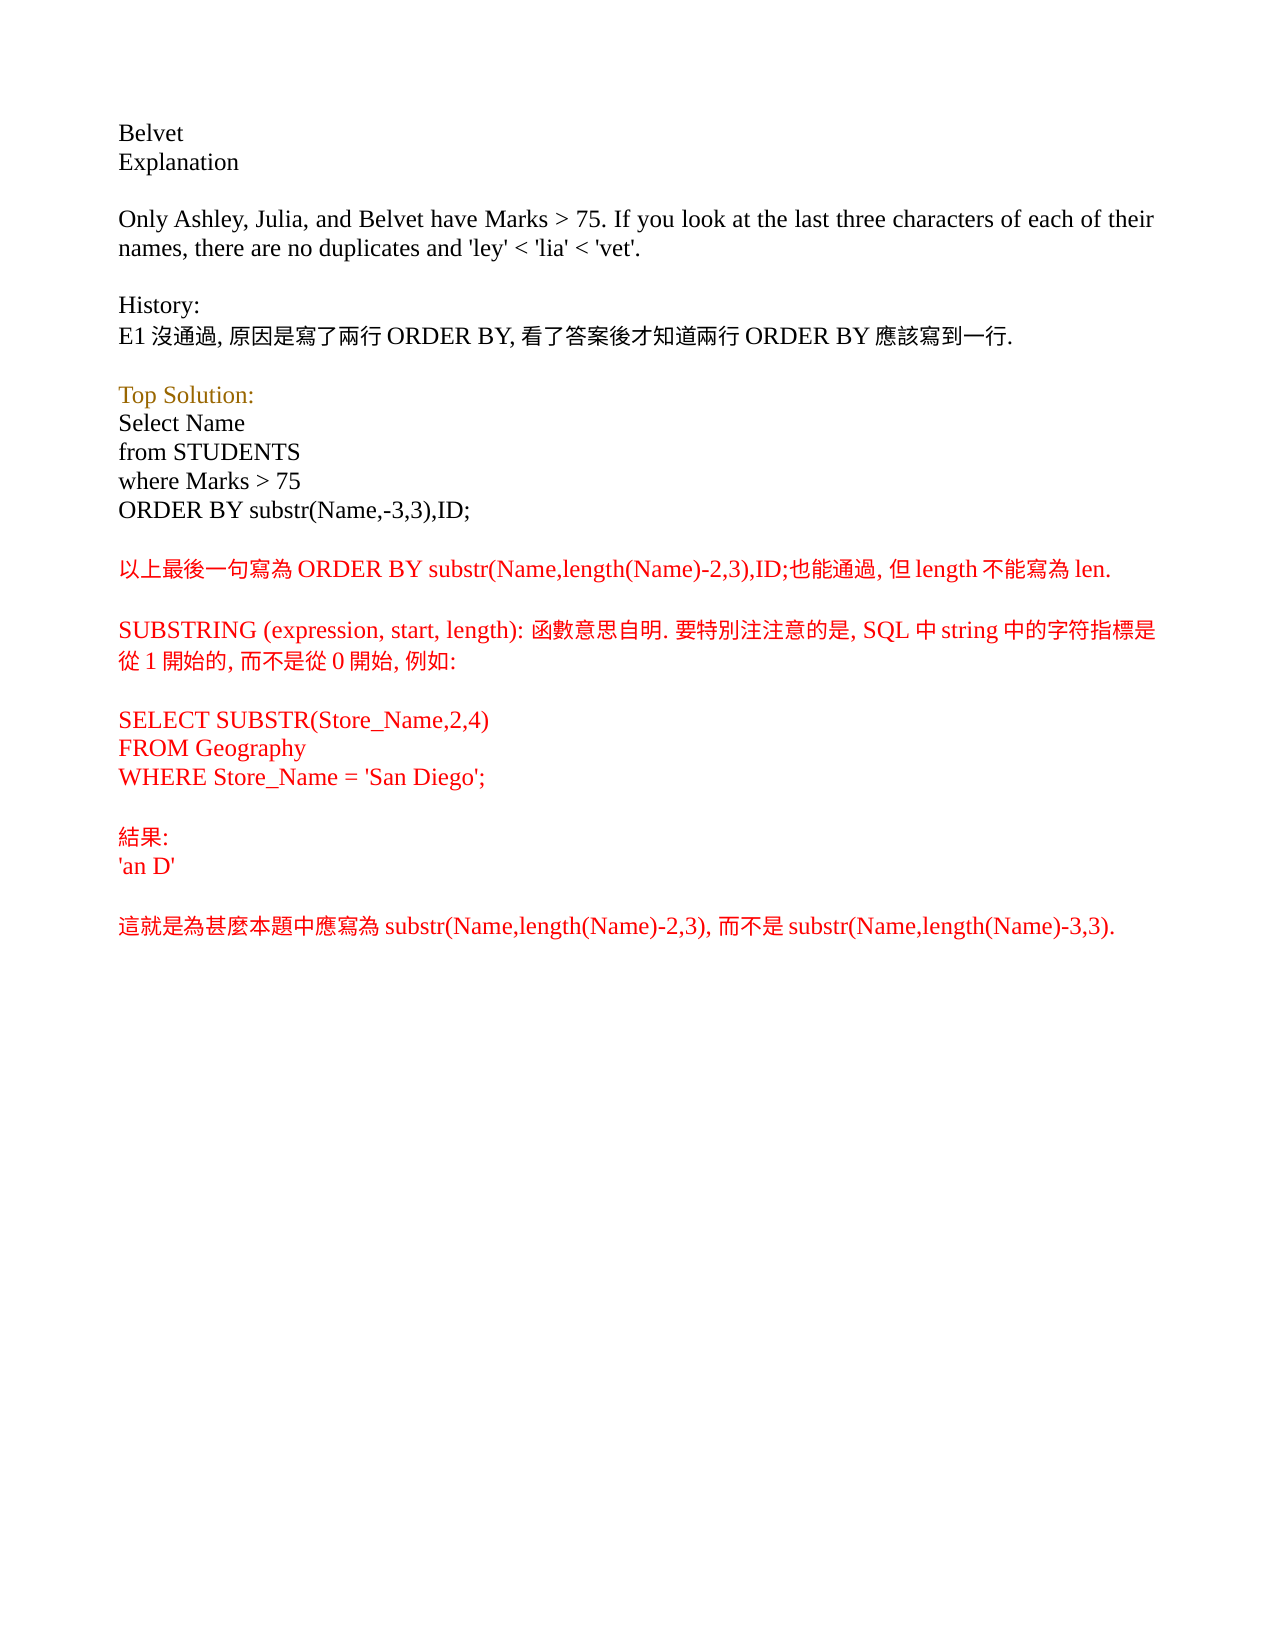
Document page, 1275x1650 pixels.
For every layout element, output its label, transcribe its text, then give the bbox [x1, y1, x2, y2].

text Explanation [118, 147, 1157, 176]
text 這就是為甚麼本題中應寫為substr(Name,length(Name)-2,3), 而不是substr(Name,length(Name)-3,3). [118, 909, 1157, 941]
text 以上最後一句寫為ORDER BY substr(Name,length(Name)-2,3),ID;也能通過, 但length不能寫為len. [118, 552, 1157, 584]
text FROM Geography [118, 733, 1157, 762]
text Top Solution: [118, 380, 1157, 408]
text Only Ashley, Julia, and Belvet have Marks > 75. If you look at the last three characters of each of their names, there are no duplicates and 'ley' < 'lia' < 'vet'. [118, 204, 1157, 262]
text WHERE Store_Name = 'San Diego'; [118, 762, 1157, 791]
text 'an D' [118, 851, 1157, 880]
text E1沒通過, 原因是寫了兩行ORDER BY, 看了答案後才知道兩行ORDER BY應該寫到一行. [118, 319, 1157, 351]
text 結果: [118, 820, 1157, 851]
text Select Name [118, 408, 1157, 437]
text Belvet [118, 118, 1157, 147]
text where Marks > 75 [118, 466, 1157, 495]
text SELECT SUBSTR(Store_Name,2,4) [118, 705, 1157, 733]
text History: [118, 291, 1157, 319]
text SUBSTRING (expression, start, length): 函數意思自明. 要特別注注意的是, SQL中string中的字符指標是從1開始的, 而不是從0開始, 例如: [118, 613, 1157, 676]
text from STUDENTS [118, 437, 1157, 466]
text ORDER BY substr(Name,-3,3),ID; [118, 495, 1157, 523]
